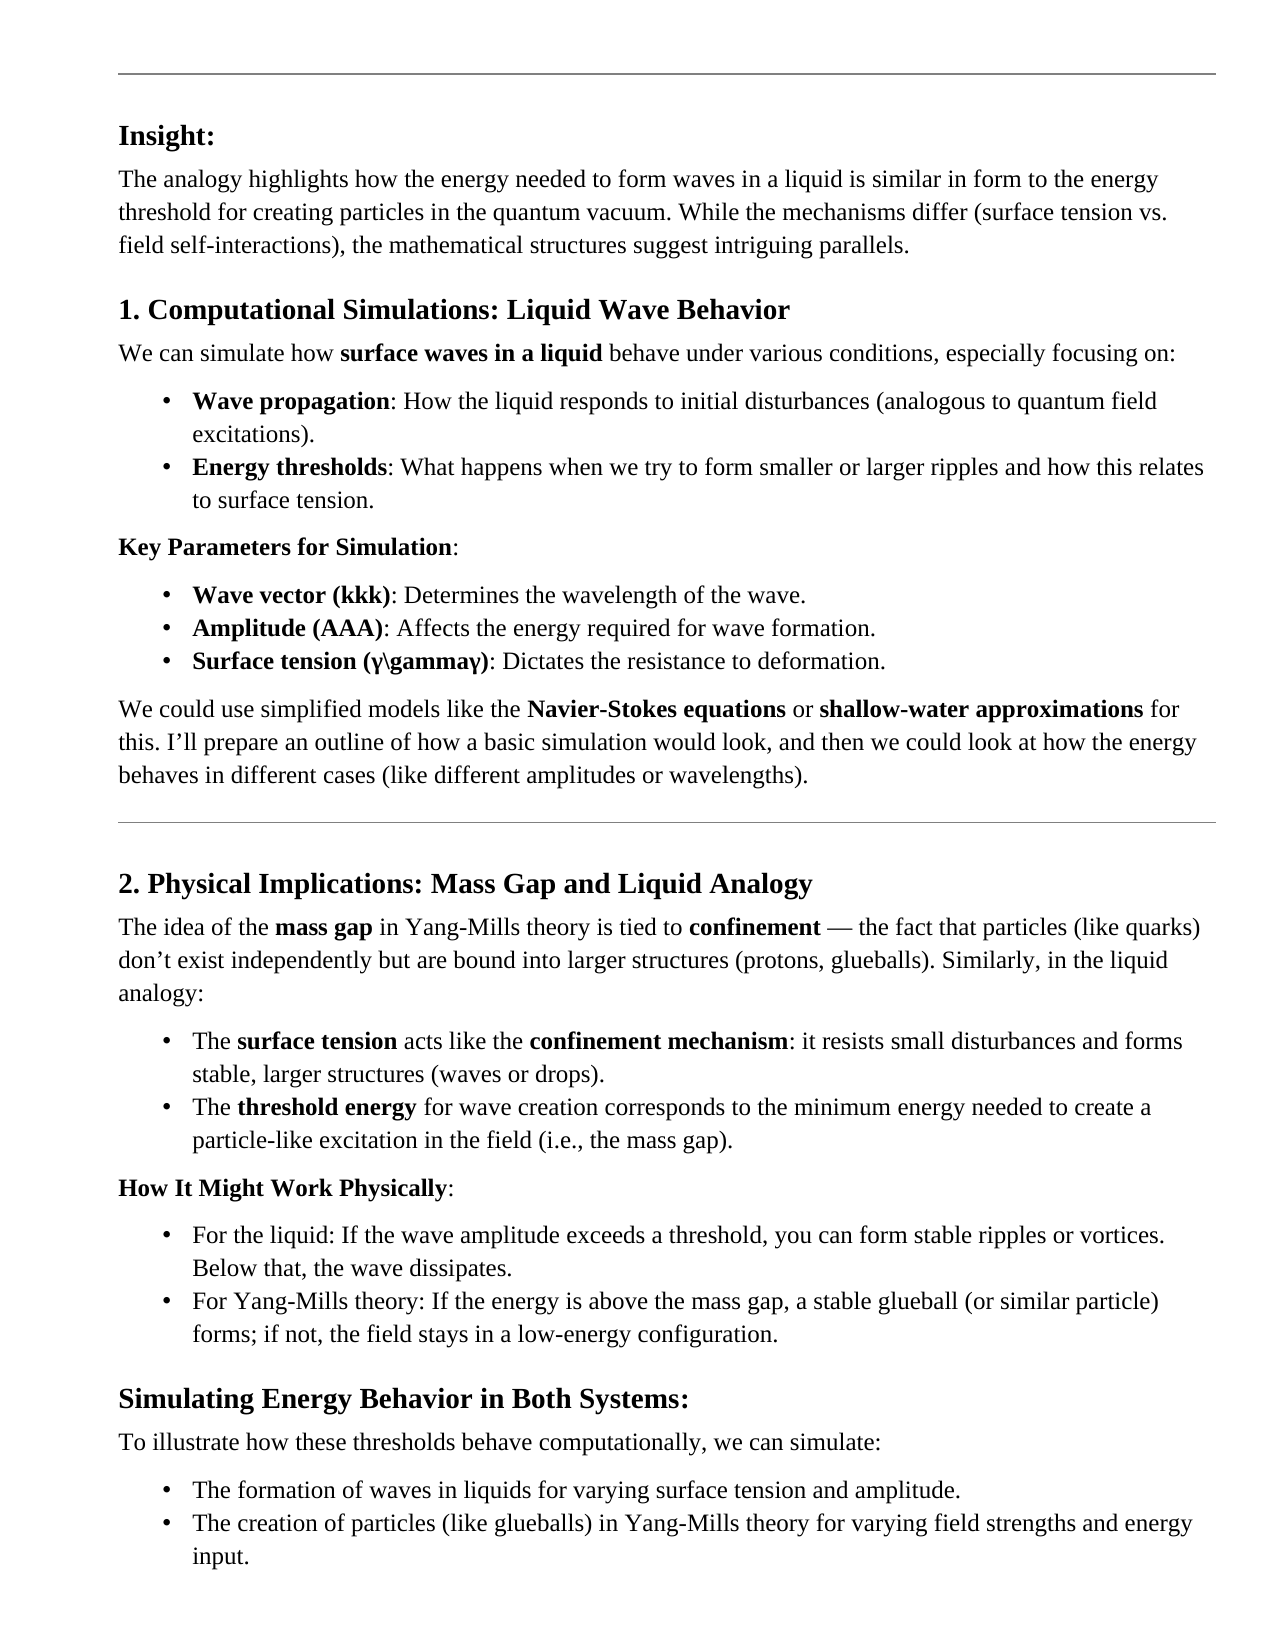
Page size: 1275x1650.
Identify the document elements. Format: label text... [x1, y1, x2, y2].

text To illustrate how these thresholds behave computationally, we can simulate: [118, 1427, 1216, 1456]
subtitle 2. Physical Implications: Mass Gap and Liquid Analogy [118, 866, 1216, 900]
list Wave vector (kkk): Determines the wavelength of the wave. [162, 580, 1216, 609]
subtitle Simulating Energy Behavior in Both Systems: [118, 1381, 1216, 1415]
list For the liquid: If the wave amplitude exceeds a threshold, you can form stable ripples or vortices. Below that, the wave dissipates. [162, 1220, 1216, 1282]
subtitle 1. Computational Simulations: Liquid Wave Behavior [118, 292, 1216, 326]
list The surface tension acts like the confinement mechanism: it resists small disturbances and forms stable, larger structures (waves or drops). [162, 1026, 1216, 1088]
list For Yang-Mills theory: If the energy is above the mass gap, a stable glueball (or similar particle) forms; if not, the field stays in a low-energy configuration. [162, 1286, 1216, 1348]
list Amplitude (AAA): Affects the energy required for wave formation. [162, 613, 1216, 642]
subtitle Insight: [118, 118, 1216, 151]
text The analogy highlights how the energy needed to form waves in a liquid is similar in form to the energy threshold for creating particles in the quantum vacuum. While the mechanisms differ (surface tension vs. field self-interactions), the mathematical structures suggest intriguing parallels. [118, 164, 1216, 259]
list Energy thresholds: What happens when we try to form smaller or larger ripples and how this relates to surface tension. [162, 452, 1216, 514]
text We could use simplified models like the Navier-Stokes equations or shallow-water approximations for this. I’ll prepare an outline of how a basic simulation would look, and then we could look at how the energy behaves in different cases (like different amplitudes or wavelengths). [118, 694, 1216, 788]
list The creation of particles (like glueballs) in Yang-Mills theory for varying field strengths and energy input. [162, 1508, 1216, 1570]
list Surface tension (γ\gammaγ): Dictates the resistance to deformation. [162, 646, 1216, 675]
list Wave propagation: How the liquid responds to initial disturbances (analogous to quantum field excitations). [162, 386, 1216, 448]
text Key Parameters for Simulation: [118, 532, 1216, 561]
list The formation of waves in liquids for varying surface tension and amplitude. [162, 1475, 1216, 1504]
text The idea of the mass gap in Yang-Mills theory is tied to confinement — the fact that particles (like quarks) don’t exist independently but are bound into larger structures (protons, glueballs). Similarly, in the liquid analogy: [118, 912, 1216, 1007]
list The threshold energy for wave creation corresponds to the minimum energy needed to create a particle-like excitation in the field (i.e., the mass gap). [162, 1092, 1216, 1154]
text We can simulate how surface waves in a liquid behave under various conditions, especially focusing on: [118, 338, 1216, 367]
text How It Might Work Physically: [118, 1173, 1216, 1201]
